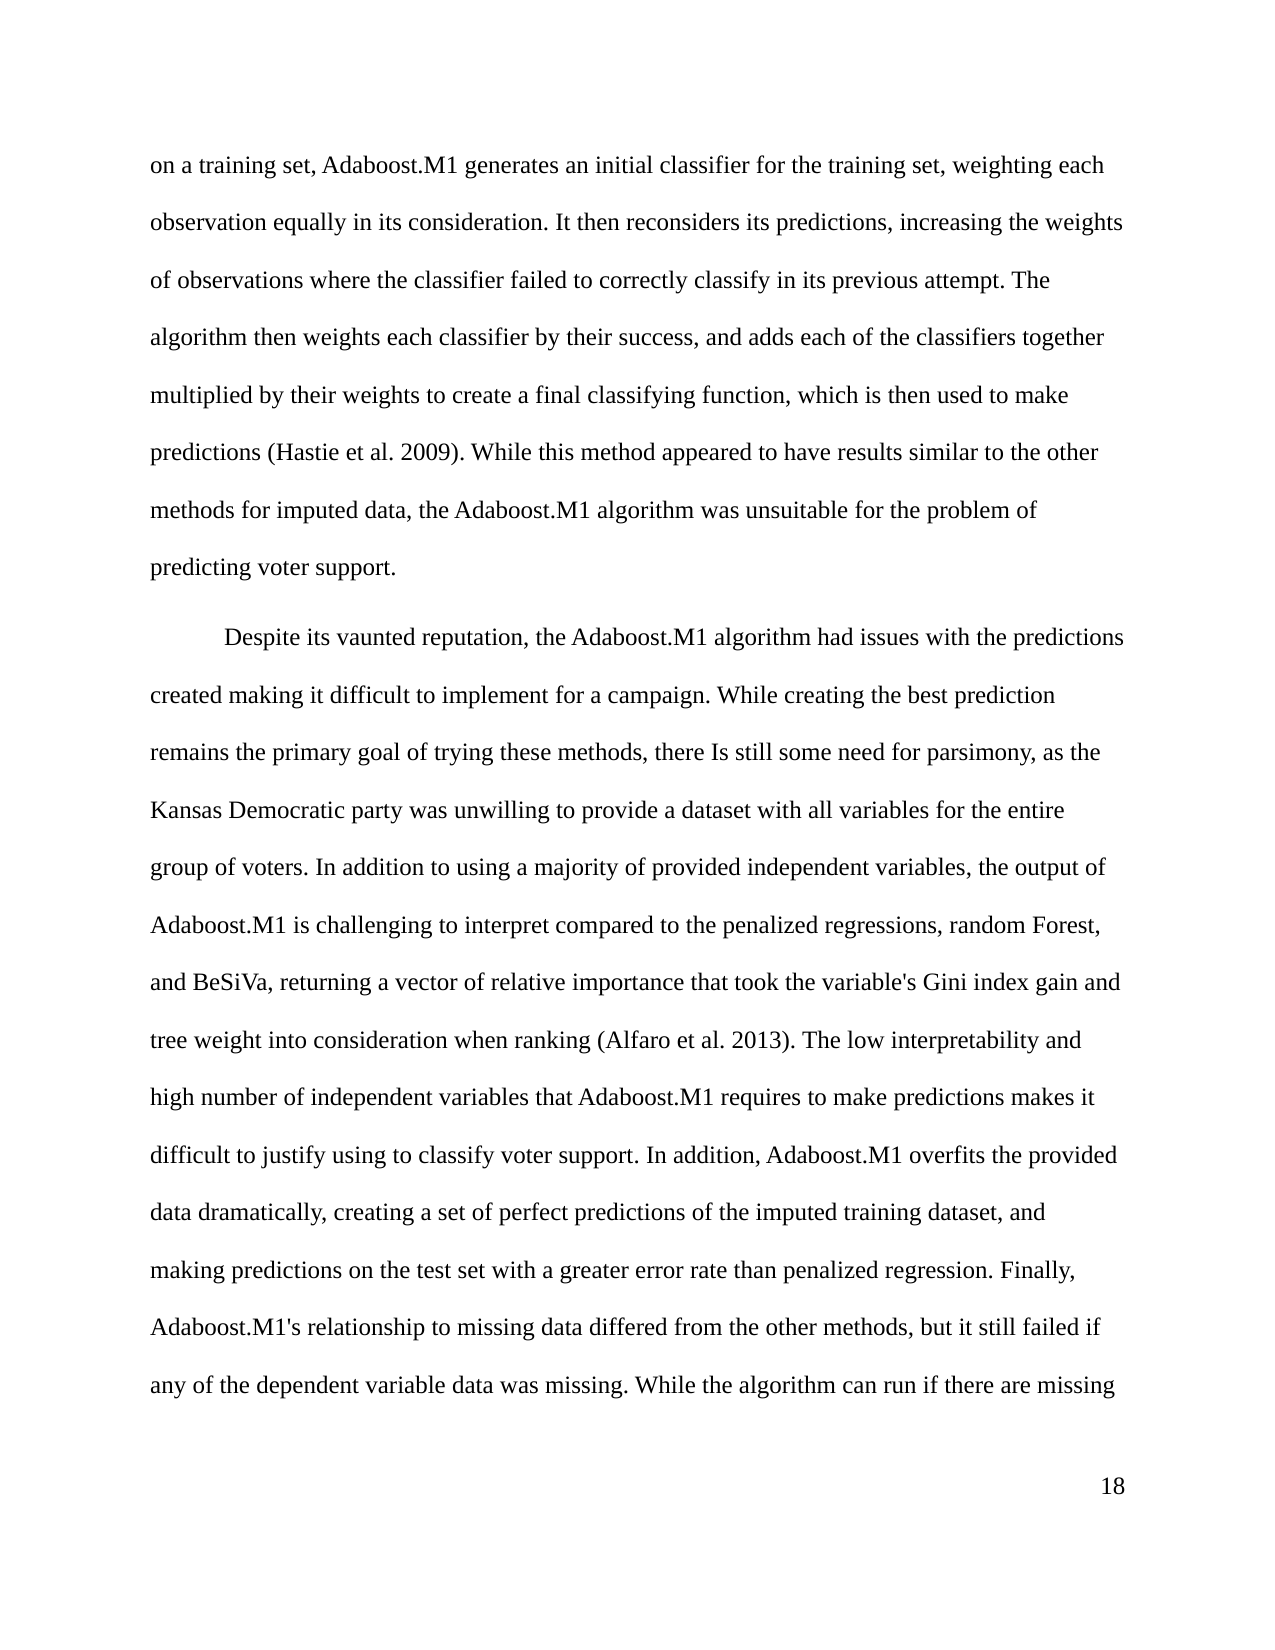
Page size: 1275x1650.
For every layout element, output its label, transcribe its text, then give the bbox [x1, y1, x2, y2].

text Despite its vaunted reputation, the Adaboost.M1 algorithm had issues with the predictions created making it difficult to implement for a campaign. While creating the best prediction remains the primary goal of trying these methods, there Is still some need for parsimony, as the Kansas Democratic party was unwilling to provide a dataset with all variables for the entire group of voters. In addition to using a majority of provided independent variables, the output of Adaboost.M1 is challenging to interpret compared to the penalized regressions, random Forest, and BeSiVa, returning a vector of relative importance that took the variable's Gini index gain and tree weight into consideration when ranking (Alfaro et al. 2013). The low interpretability and high number of independent variables that Adaboost.M1 requires to make predictions makes it difficult to justify using to classify voter support. In addition, Adaboost.M1 overfits the provided data dramatically, creating a set of perfect predictions of the imputed training dataset, and making predictions on the test set with a greater error rate than penalized regression. Finally, Adaboost.M1's relationship to missing data differed from the other methods, but it still failed if any of the dependent variable data was missing. While the algorithm can run if there are missing [150, 622, 1125, 1399]
text on a training set, Adaboost.M1 generates an initial classifier for the training set, weighting each observation equally in its consideration. It then reconsiders its predictions, increasing the weights of observations where the classifier failed to correctly classify in its previous attempt. The algorithm then weights each classifier by their success, and adds each of the classifiers together multiplied by their weights to create a final classifying function, which is then used to make predictions (Hastie et al. 2009). While this method appeared to have results similar to the other methods for imputed data, the Adaboost.M1 algorithm was unsuitable for the problem of predicting voter support. [150, 150, 1125, 581]
